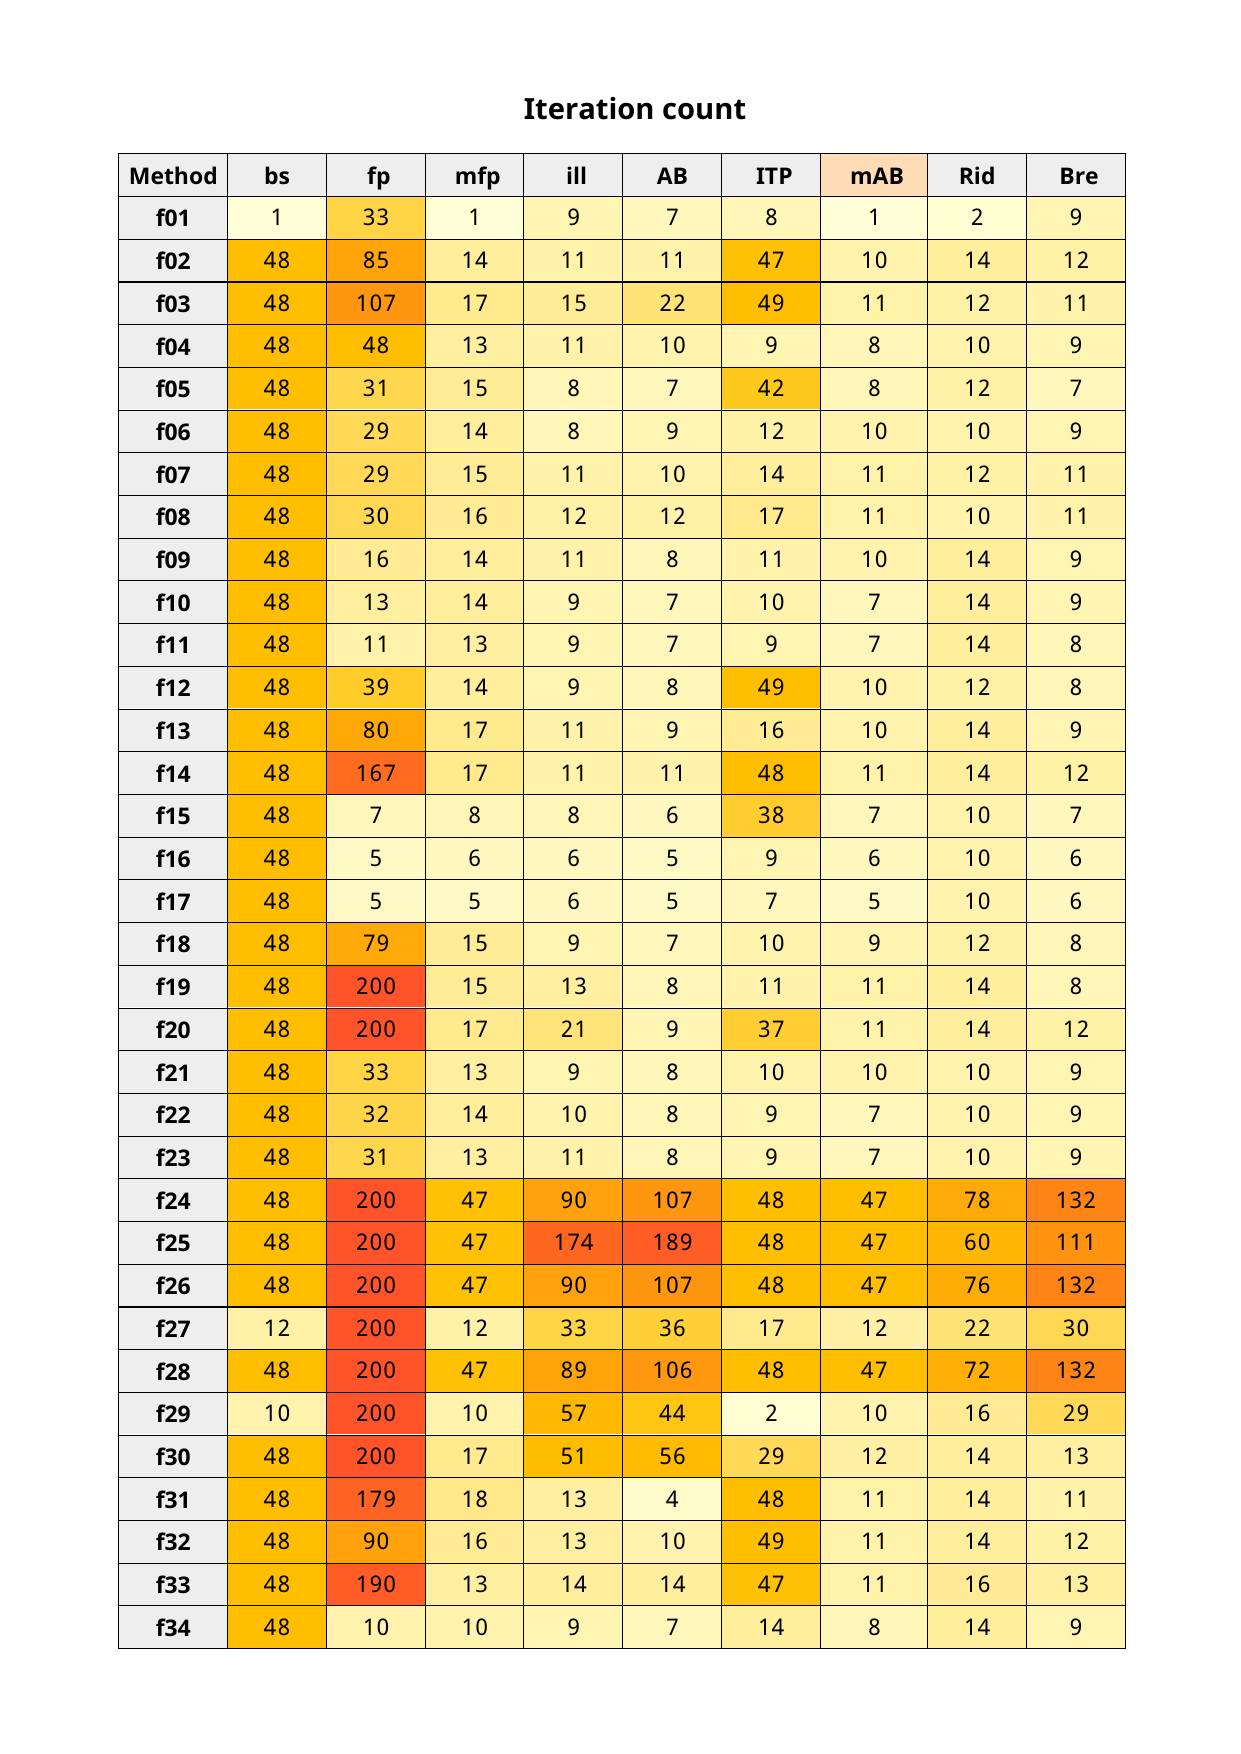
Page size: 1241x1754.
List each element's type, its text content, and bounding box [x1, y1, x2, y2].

table_cell 12 [722, 411, 820, 452]
table_cell 44 [623, 1393, 721, 1434]
table_cell f13 [119, 710, 227, 751]
table_cell 11 [524, 325, 622, 367]
table_cell 7 [821, 581, 927, 623]
table_cell f08 [119, 496, 227, 538]
table_cell 11 [821, 283, 927, 324]
table_cell 10 [623, 453, 721, 495]
table_cell f28 [119, 1350, 227, 1392]
table_cell f17 [119, 880, 227, 922]
table_cell 10 [821, 240, 927, 281]
table_cell 37 [722, 1009, 820, 1050]
table_cell f20 [119, 1009, 227, 1050]
table_cell 14 [928, 624, 1026, 666]
table_cell 11 [524, 539, 622, 580]
table_cell 8 [623, 1051, 721, 1093]
table_cell 9 [1027, 1094, 1125, 1136]
table_cell 9 [1027, 325, 1125, 367]
table_cell 10 [928, 1094, 1026, 1136]
table_cell 16 [426, 496, 523, 538]
table_cell 16 [327, 539, 425, 580]
table_cell 200 [327, 1179, 425, 1221]
table_cell 5 [327, 880, 425, 922]
table_cell 5 [821, 880, 927, 922]
table_cell 9 [722, 1137, 820, 1178]
table_cell 15 [426, 368, 523, 409]
table_cell 11 [1027, 283, 1125, 324]
table_cell 14 [426, 539, 523, 580]
table_cell 8 [426, 795, 523, 837]
table_cell 12 [1027, 752, 1125, 794]
table_cell f26 [119, 1265, 227, 1306]
table_cell 48 [228, 838, 326, 879]
table_cell 11 [1027, 1478, 1125, 1520]
table_cell 107 [623, 1179, 721, 1221]
table_cell 16 [928, 1564, 1026, 1605]
table_cell 48 [722, 1222, 820, 1264]
table_cell 8 [524, 795, 622, 837]
table_cell 17 [426, 1436, 523, 1477]
table_cell 48 [228, 752, 326, 794]
table_cell 48 [228, 1179, 326, 1221]
table_cell 29 [722, 1436, 820, 1477]
table_cell 13 [426, 624, 523, 666]
table_cell 9 [1027, 581, 1125, 623]
table_cell 17 [426, 1009, 523, 1050]
table_cell 10 [722, 581, 820, 623]
table_cell 48 [722, 1265, 820, 1306]
table_cell 78 [928, 1179, 1026, 1221]
table_cell 60 [928, 1222, 1026, 1264]
table_cell f24 [119, 1179, 227, 1221]
table_cell 48 [228, 539, 326, 580]
table_cell 47 [426, 1350, 523, 1392]
table_cell 90 [327, 1521, 425, 1563]
table_cell f32 [119, 1521, 227, 1563]
table_cell 2 [928, 197, 1026, 239]
table_cell 200 [327, 1222, 425, 1264]
table_cell 32 [327, 1094, 425, 1136]
table_cell 12 [928, 923, 1026, 965]
table_cell 10 [524, 1094, 622, 1136]
table_cell 11 [722, 539, 820, 580]
table_cell 5 [623, 838, 721, 879]
table_cell 14 [928, 1478, 1026, 1520]
table_cell 14 [928, 1606, 1026, 1648]
table_cell 10 [928, 325, 1026, 367]
table_cell 13 [327, 581, 425, 623]
table_cell 39 [327, 667, 425, 708]
table_cell 48 [228, 581, 326, 623]
table_cell 21 [524, 1009, 622, 1050]
table_cell 7 [821, 1137, 927, 1178]
table_cell 200 [327, 1308, 425, 1349]
table_cell 10 [623, 1521, 721, 1563]
table_cell 11 [722, 966, 820, 1007]
table_cell 47 [821, 1179, 927, 1221]
table_cell 5 [623, 880, 721, 922]
table_cell f16 [119, 838, 227, 879]
table_cell 48 [228, 411, 326, 452]
table_cell f05 [119, 368, 227, 409]
table_cell 7 [821, 624, 927, 666]
table_cell 12 [426, 1308, 523, 1349]
table_cell 10 [928, 411, 1026, 452]
table_cell 22 [623, 283, 721, 324]
table_cell 29 [327, 411, 425, 452]
table_cell 8 [524, 368, 622, 409]
table_cell 18 [426, 1478, 523, 1520]
table_cell 31 [327, 368, 425, 409]
table_cell 33 [327, 1051, 425, 1093]
table_cell 10 [928, 1137, 1026, 1178]
table_cell 8 [1027, 923, 1125, 965]
table_header Rid [928, 154, 1026, 196]
table_cell 13 [1027, 1564, 1125, 1605]
table_cell 10 [821, 411, 927, 452]
table_cell 48 [722, 752, 820, 794]
table_cell 48 [228, 966, 326, 1007]
table_cell 11 [821, 453, 927, 495]
table_cell 17 [426, 752, 523, 794]
table_cell 33 [524, 1308, 622, 1349]
table_cell 10 [821, 710, 927, 751]
table_cell 1 [426, 197, 523, 239]
table_cell 190 [327, 1564, 425, 1605]
table_cell 9 [722, 1094, 820, 1136]
table_cell 9 [524, 581, 622, 623]
table_cell 14 [928, 581, 1026, 623]
table_cell 47 [426, 1222, 523, 1264]
table_cell 8 [722, 197, 820, 239]
table_cell 6 [1027, 838, 1125, 879]
table_header fp [327, 154, 425, 196]
table_cell 8 [1027, 667, 1125, 708]
table_cell 13 [524, 966, 622, 1007]
table_cell 47 [426, 1179, 523, 1221]
table_cell 2 [722, 1393, 820, 1434]
table_cell f04 [119, 325, 227, 367]
table_cell 8 [623, 667, 721, 708]
table_cell f15 [119, 795, 227, 837]
table_header Bre [1027, 154, 1125, 196]
table_cell 200 [327, 1350, 425, 1392]
table_cell 9 [524, 667, 622, 708]
table_cell 9 [524, 1606, 622, 1648]
table_cell 189 [623, 1222, 721, 1264]
table_header mfp [426, 154, 523, 196]
table_cell 8 [524, 411, 622, 452]
table_cell f14 [119, 752, 227, 794]
table_cell 14 [928, 240, 1026, 281]
table_cell 48 [722, 1350, 820, 1392]
table_cell 30 [327, 496, 425, 538]
table_cell 10 [426, 1393, 523, 1434]
table_cell 15 [426, 453, 523, 495]
table_cell 42 [722, 368, 820, 409]
table_cell 12 [928, 368, 1026, 409]
table_cell 111 [1027, 1222, 1125, 1264]
table_cell 47 [722, 240, 820, 281]
table_cell 14 [722, 1606, 820, 1648]
table_cell 16 [426, 1521, 523, 1563]
table_header ill [524, 154, 622, 196]
table_cell 13 [524, 1478, 622, 1520]
table_cell 9 [722, 325, 820, 367]
table_cell 9 [722, 838, 820, 879]
table_cell 9 [1027, 411, 1125, 452]
table_cell f12 [119, 667, 227, 708]
table_cell f31 [119, 1478, 227, 1520]
table_cell 9 [1027, 710, 1125, 751]
table_cell 48 [228, 710, 326, 751]
table_cell f10 [119, 581, 227, 623]
table_cell 11 [1027, 453, 1125, 495]
table_cell 16 [722, 710, 820, 751]
table_cell 7 [821, 795, 927, 837]
table_cell 48 [228, 880, 326, 922]
table_cell 7 [623, 1606, 721, 1648]
table_cell 7 [623, 624, 721, 666]
table_cell 107 [623, 1265, 721, 1306]
table_cell 10 [327, 1606, 425, 1648]
table_cell 9 [722, 624, 820, 666]
table_cell f02 [119, 240, 227, 281]
table_cell 5 [426, 880, 523, 922]
table_cell 17 [426, 283, 523, 324]
table_cell 48 [228, 1436, 326, 1477]
table_cell 90 [524, 1179, 622, 1221]
table_cell 47 [426, 1265, 523, 1306]
table_cell 12 [928, 667, 1026, 708]
table_cell 49 [722, 283, 820, 324]
table_cell 48 [228, 325, 326, 367]
table_cell 29 [1027, 1393, 1125, 1434]
table_cell 11 [524, 240, 622, 281]
table_header ITP [722, 154, 820, 196]
table_cell 11 [327, 624, 425, 666]
table_cell 11 [623, 240, 721, 281]
table_cell 17 [722, 496, 820, 538]
table_header Method [119, 154, 227, 196]
table_cell 11 [623, 752, 721, 794]
table_cell 33 [327, 197, 425, 239]
table_cell 14 [928, 1436, 1026, 1477]
table_cell 48 [228, 1606, 326, 1648]
table_cell 8 [623, 1094, 721, 1136]
table_cell 48 [228, 1564, 326, 1605]
table_cell 48 [228, 667, 326, 708]
table_cell 200 [327, 1436, 425, 1477]
table_cell 7 [623, 197, 721, 239]
table_cell 14 [426, 581, 523, 623]
table_cell 48 [228, 1265, 326, 1306]
table_cell 15 [426, 923, 523, 965]
table_cell 6 [524, 880, 622, 922]
table_cell 8 [623, 966, 721, 1007]
table_cell 11 [821, 752, 927, 794]
table_cell 31 [327, 1137, 425, 1178]
table_cell 10 [623, 325, 721, 367]
table_cell 7 [327, 795, 425, 837]
table_cell f18 [119, 923, 227, 965]
table_cell 8 [623, 1137, 721, 1178]
table_cell 14 [928, 539, 1026, 580]
table_cell 22 [928, 1308, 1026, 1349]
table_cell 48 [228, 1051, 326, 1093]
table_cell 48 [228, 1137, 326, 1178]
table_cell 10 [722, 1051, 820, 1093]
table_cell 48 [228, 240, 326, 281]
table_cell f07 [119, 453, 227, 495]
table_cell 14 [426, 411, 523, 452]
table_cell 11 [524, 453, 622, 495]
table_cell 10 [928, 496, 1026, 538]
table_header bs [228, 154, 326, 196]
table_cell 14 [426, 1094, 523, 1136]
table_cell 11 [821, 496, 927, 538]
table_cell 6 [623, 795, 721, 837]
table_cell 11 [821, 1521, 927, 1563]
table_cell 11 [821, 966, 927, 1007]
table_cell 14 [928, 752, 1026, 794]
table_cell 9 [524, 923, 622, 965]
table_cell 132 [1027, 1179, 1125, 1221]
table_cell 13 [426, 1137, 523, 1178]
table_cell 5 [327, 838, 425, 879]
table_cell 6 [821, 838, 927, 879]
table_cell 14 [928, 710, 1026, 751]
table_cell 10 [821, 539, 927, 580]
table_cell 10 [821, 1393, 927, 1434]
table_cell 11 [1027, 496, 1125, 538]
table_cell 17 [426, 710, 523, 751]
table_cell 7 [1027, 795, 1125, 837]
table_cell 12 [1027, 1009, 1125, 1050]
table_cell 106 [623, 1350, 721, 1392]
table_cell 47 [722, 1564, 820, 1605]
table_cell 11 [524, 1137, 622, 1178]
table_cell 8 [1027, 966, 1125, 1007]
table_cell 200 [327, 966, 425, 1007]
table_cell 48 [228, 1009, 326, 1050]
table_cell 17 [722, 1308, 820, 1349]
table_cell 48 [228, 624, 326, 666]
table_cell 12 [821, 1436, 927, 1477]
table_cell 9 [821, 923, 927, 965]
table_cell f33 [119, 1564, 227, 1605]
table_cell 7 [1027, 368, 1125, 409]
table_cell 72 [928, 1350, 1026, 1392]
table_cell 10 [722, 923, 820, 965]
table_cell 8 [623, 539, 721, 580]
table_cell 9 [524, 624, 622, 666]
table_cell f23 [119, 1137, 227, 1178]
table_cell 47 [821, 1222, 927, 1264]
table_cell f01 [119, 197, 227, 239]
table_cell 9 [1027, 1606, 1125, 1648]
table_cell 10 [228, 1393, 326, 1434]
table_cell 10 [928, 880, 1026, 922]
table_cell 6 [524, 838, 622, 879]
table_cell 11 [524, 710, 622, 751]
table_cell 9 [1027, 1051, 1125, 1093]
table_cell 48 [228, 1350, 326, 1392]
table_cell 48 [228, 368, 326, 409]
table_cell f06 [119, 411, 227, 452]
table_cell 85 [327, 240, 425, 281]
table_cell 13 [426, 1051, 523, 1093]
table_cell 48 [228, 1478, 326, 1520]
table_cell 79 [327, 923, 425, 965]
table_cell 9 [524, 197, 622, 239]
table_cell f09 [119, 539, 227, 580]
table_cell 48 [327, 325, 425, 367]
table_cell 12 [1027, 1521, 1125, 1563]
table_cell f34 [119, 1606, 227, 1648]
table_cell 13 [524, 1521, 622, 1563]
table_cell 179 [327, 1478, 425, 1520]
table_cell 9 [524, 1051, 622, 1093]
table_cell 11 [821, 1564, 927, 1605]
table_cell 12 [228, 1308, 326, 1349]
table_cell f29 [119, 1393, 227, 1434]
table_cell 10 [821, 1051, 927, 1093]
table_cell f30 [119, 1436, 227, 1477]
table_cell 15 [426, 966, 523, 1007]
table_cell 1 [228, 197, 326, 239]
table_cell f25 [119, 1222, 227, 1264]
table_cell 29 [327, 453, 425, 495]
table_cell 49 [722, 667, 820, 708]
table_cell 48 [228, 1094, 326, 1136]
table_header mAB [821, 154, 927, 196]
table_cell 47 [821, 1350, 927, 1392]
table_cell 48 [228, 1521, 326, 1563]
table_cell 200 [327, 1393, 425, 1434]
table_header AB [623, 154, 721, 196]
table_cell 10 [928, 1051, 1026, 1093]
table_cell 8 [821, 368, 927, 409]
table_cell 8 [821, 325, 927, 367]
table_cell f27 [119, 1308, 227, 1349]
table_cell 13 [426, 325, 523, 367]
table_cell 11 [821, 1478, 927, 1520]
table_cell 10 [928, 795, 1026, 837]
table_cell 12 [928, 453, 1026, 495]
table_cell 49 [722, 1521, 820, 1563]
table_cell 14 [524, 1564, 622, 1605]
table_cell 174 [524, 1222, 622, 1264]
table_cell 200 [327, 1265, 425, 1306]
text Iteration count [118, 89, 1152, 128]
table_cell 4 [623, 1478, 721, 1520]
table_cell 9 [623, 710, 721, 751]
table_cell 6 [1027, 880, 1125, 922]
table_cell 7 [722, 880, 820, 922]
table_cell 8 [1027, 624, 1125, 666]
table_cell 7 [623, 581, 721, 623]
table_cell f11 [119, 624, 227, 666]
table_cell 6 [426, 838, 523, 879]
table_cell 1 [821, 197, 927, 239]
table_cell 10 [928, 838, 1026, 879]
table_cell 12 [928, 283, 1026, 324]
table_cell 9 [1027, 1137, 1125, 1178]
table_cell 9 [623, 411, 721, 452]
table_cell 14 [426, 667, 523, 708]
table_cell 30 [1027, 1308, 1125, 1349]
table_cell f03 [119, 283, 227, 324]
table_cell 16 [928, 1393, 1026, 1434]
table_cell 80 [327, 710, 425, 751]
table_cell 15 [524, 283, 622, 324]
table_cell f22 [119, 1094, 227, 1136]
table_cell 56 [623, 1436, 721, 1477]
table_cell 48 [722, 1478, 820, 1520]
table_cell 7 [623, 368, 721, 409]
table_cell 12 [524, 496, 622, 538]
table_cell 12 [623, 496, 721, 538]
table_cell 12 [821, 1308, 927, 1349]
table_cell 48 [722, 1179, 820, 1221]
table_cell 132 [1027, 1265, 1125, 1306]
table_cell 48 [228, 496, 326, 538]
table_cell 14 [623, 1564, 721, 1605]
table_cell 7 [821, 1094, 927, 1136]
table_cell 48 [228, 923, 326, 965]
table_cell 14 [928, 966, 1026, 1007]
table_cell 9 [1027, 197, 1125, 239]
table_cell 13 [426, 1564, 523, 1605]
table_cell 8 [821, 1606, 927, 1648]
table_cell 47 [821, 1265, 927, 1306]
table_cell 132 [1027, 1350, 1125, 1392]
table_cell 7 [623, 923, 721, 965]
table_cell 13 [1027, 1436, 1125, 1477]
table_cell 57 [524, 1393, 622, 1434]
table_cell 48 [228, 1222, 326, 1264]
table_cell f21 [119, 1051, 227, 1093]
table_cell f19 [119, 966, 227, 1007]
table_cell 11 [821, 1009, 927, 1050]
table_cell 51 [524, 1436, 622, 1477]
table_cell 36 [623, 1308, 721, 1349]
table_cell 14 [928, 1009, 1026, 1050]
table_cell 12 [1027, 240, 1125, 281]
table_cell 10 [426, 1606, 523, 1648]
table_cell 14 [426, 240, 523, 281]
table_cell 38 [722, 795, 820, 837]
table_cell 89 [524, 1350, 622, 1392]
table_cell 107 [327, 283, 425, 324]
table_cell 14 [722, 453, 820, 495]
table_cell 9 [623, 1009, 721, 1050]
table_cell 48 [228, 453, 326, 495]
table_cell 76 [928, 1265, 1026, 1306]
table_cell 11 [524, 752, 622, 794]
table_cell 167 [327, 752, 425, 794]
table_cell 48 [228, 283, 326, 324]
table_cell 48 [228, 795, 326, 837]
table_cell 14 [928, 1521, 1026, 1563]
table_cell 200 [327, 1009, 425, 1050]
table_cell 90 [524, 1265, 622, 1306]
table_cell 10 [821, 667, 927, 708]
table_cell 9 [1027, 539, 1125, 580]
